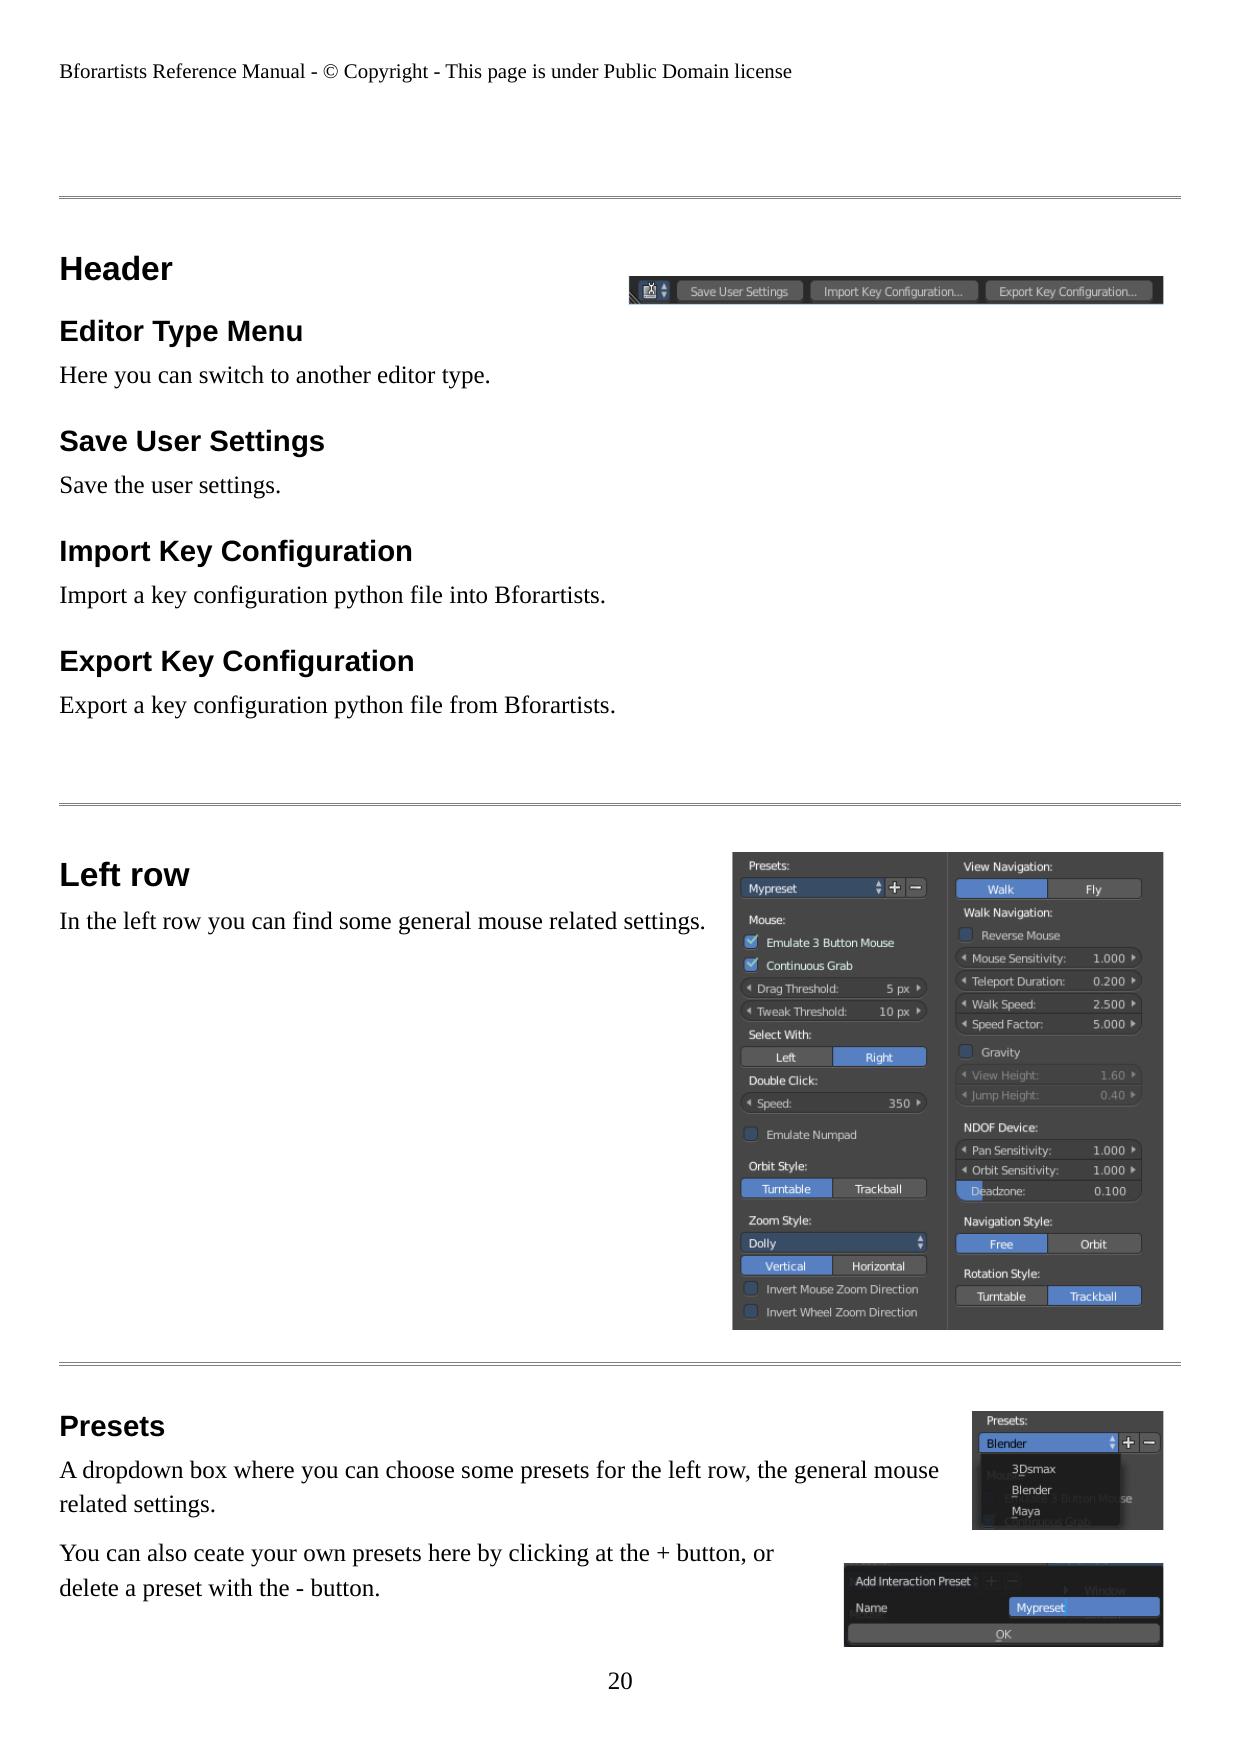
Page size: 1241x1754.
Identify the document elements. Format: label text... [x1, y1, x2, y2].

text Save the user settings. [59, 470, 1181, 499]
subtitle Presets [59, 1409, 1181, 1442]
text Export a key configuration python file from Bforartists. [59, 690, 1181, 719]
subtitle [1164, 855, 1181, 894]
text In the left row you can find some general mouse related settings. [59, 906, 732, 935]
text A dropdown box where you can choose some presets for the left row, the general mouse related settings. [59, 1455, 972, 1518]
text Import a key configuration python file into Bforartists. [59, 580, 1181, 609]
text Here you can switch to another editor type. [59, 361, 1181, 389]
picture [972, 1411, 1164, 1530]
picture [628, 276, 1164, 305]
text You can also ceate your own presets here by clicking at the + button, or delete a preset with the - button. [59, 1538, 1181, 1602]
picture [732, 852, 1164, 1330]
subtitle Editor Type Menu [59, 314, 1181, 348]
picture [843, 1563, 1164, 1647]
subtitle Save User Settings [59, 424, 1181, 458]
subtitle Header [59, 248, 1181, 287]
subtitle Import Key Configuration [59, 534, 1181, 568]
subtitle Left row [59, 855, 732, 894]
subtitle Export Key Configuration [59, 644, 1181, 678]
